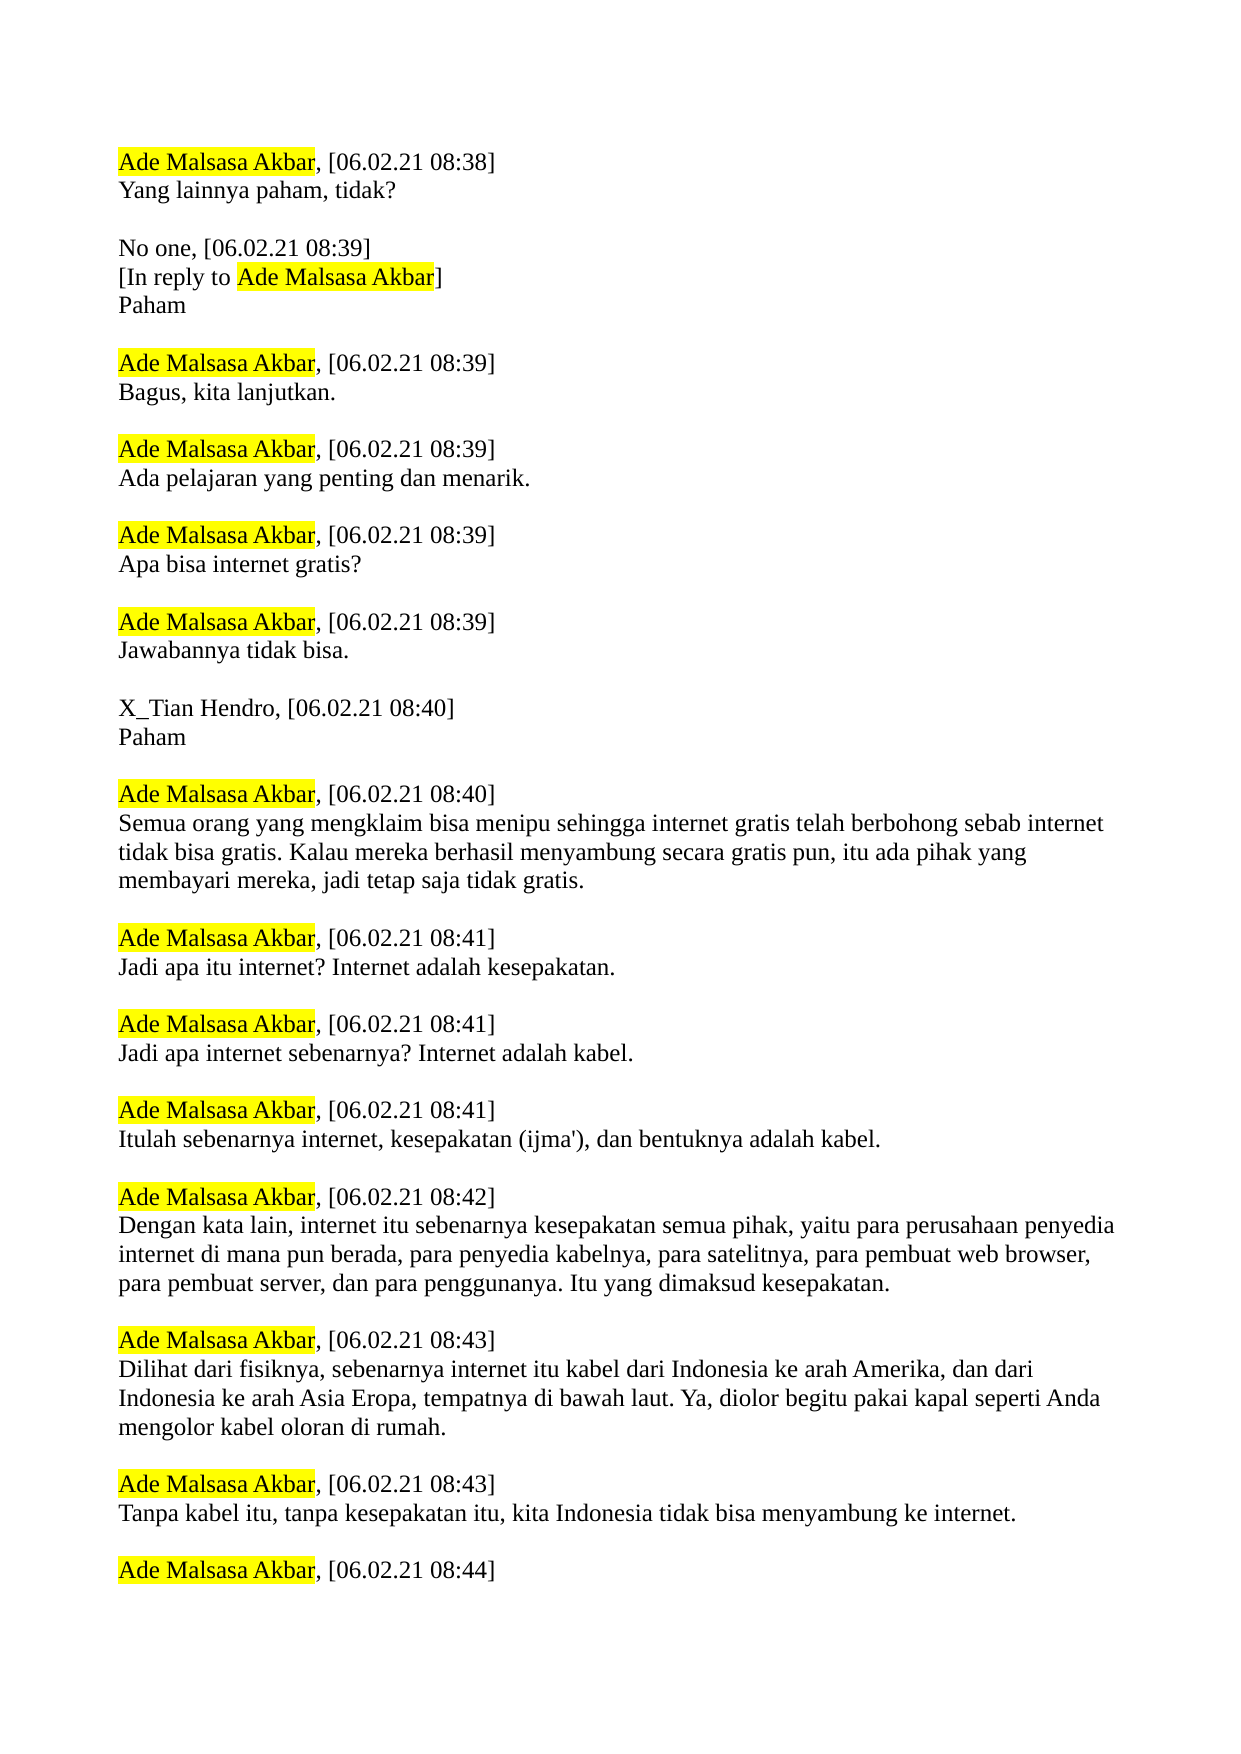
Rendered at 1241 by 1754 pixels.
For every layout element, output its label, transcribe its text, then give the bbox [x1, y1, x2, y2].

text Ade Malsasa Akbar, [06.02.21 08:41] [118, 1009, 1122, 1038]
text Ada pelajaran yang penting dan menarik. [118, 463, 1122, 492]
text Ade Malsasa Akbar, [06.02.21 08:38] [118, 147, 1122, 176]
text Ade Malsasa Akbar, [06.02.21 08:39] [118, 607, 1122, 636]
text Itulah sebenarnya internet, kesepakatan (ijma'), dan bentuknya adalah kabel. [118, 1124, 1122, 1153]
text Paham [118, 722, 1122, 751]
text Ade Malsasa Akbar, [06.02.21 08:41] [118, 1096, 1122, 1124]
text Ade Malsasa Akbar, [06.02.21 08:39] [118, 348, 1122, 377]
text Ade Malsasa Akbar, [06.02.21 08:42] [118, 1182, 1122, 1211]
text Ade Malsasa Akbar, [06.02.21 08:44] [118, 1556, 1122, 1584]
text Paham [118, 291, 1122, 319]
text No one, [06.02.21 08:39] [118, 233, 1122, 262]
text Jawabannya tidak bisa. [118, 636, 1122, 664]
text Yang lainnya paham, tidak? [118, 176, 1122, 204]
text Dengan kata lain, internet itu sebenarnya kesepakatan semua pihak, yaitu para perusahaan penyedia internet di mana pun berada, para penyedia kabelnya, para satelitnya, para pembuat web browser, para pembuat server, dan para penggunanya. Itu yang dimaksud kesepakatan. [118, 1211, 1122, 1297]
text Bagus, kita lanjutkan. [118, 377, 1122, 406]
text Ade Malsasa Akbar, [06.02.21 08:43] [118, 1326, 1122, 1354]
text Apa bisa internet gratis? [118, 549, 1122, 578]
text Semua orang yang mengklaim bisa menipu sehingga internet gratis telah berbohong sebab internet tidak bisa gratis. Kalau mereka berhasil menyambung secara gratis pun, itu ada pihak yang membayari mereka, jadi tetap saja tidak gratis. [118, 808, 1122, 894]
text Jadi apa internet sebenarnya? Internet adalah kabel. [118, 1038, 1122, 1067]
text Ade Malsasa Akbar, [06.02.21 08:43] [118, 1469, 1122, 1498]
text Jadi apa itu internet? Internet adalah kesepakatan. [118, 952, 1122, 981]
text Ade Malsasa Akbar, [06.02.21 08:40] [118, 779, 1122, 808]
text Ade Malsasa Akbar, [06.02.21 08:39] [118, 434, 1122, 463]
text [In reply to Ade Malsasa Akbar] [118, 262, 1122, 291]
text X_Tian Hendro, [06.02.21 08:40] [118, 693, 1122, 722]
text Ade Malsasa Akbar, [06.02.21 08:41] [118, 923, 1122, 952]
text Dilihat dari fisiknya, sebenarnya internet itu kabel dari Indonesia ke arah Amerika, dan dari Indonesia ke arah Asia Eropa, tempatnya di bawah laut. Ya, diolor begitu pakai kapal seperti Anda mengolor kabel oloran di rumah. [118, 1354, 1122, 1441]
text Ade Malsasa Akbar, [06.02.21 08:39] [118, 521, 1122, 549]
text Tanpa kabel itu, tanpa kesepakatan itu, kita Indonesia tidak bisa menyambung ke internet. [118, 1498, 1122, 1527]
